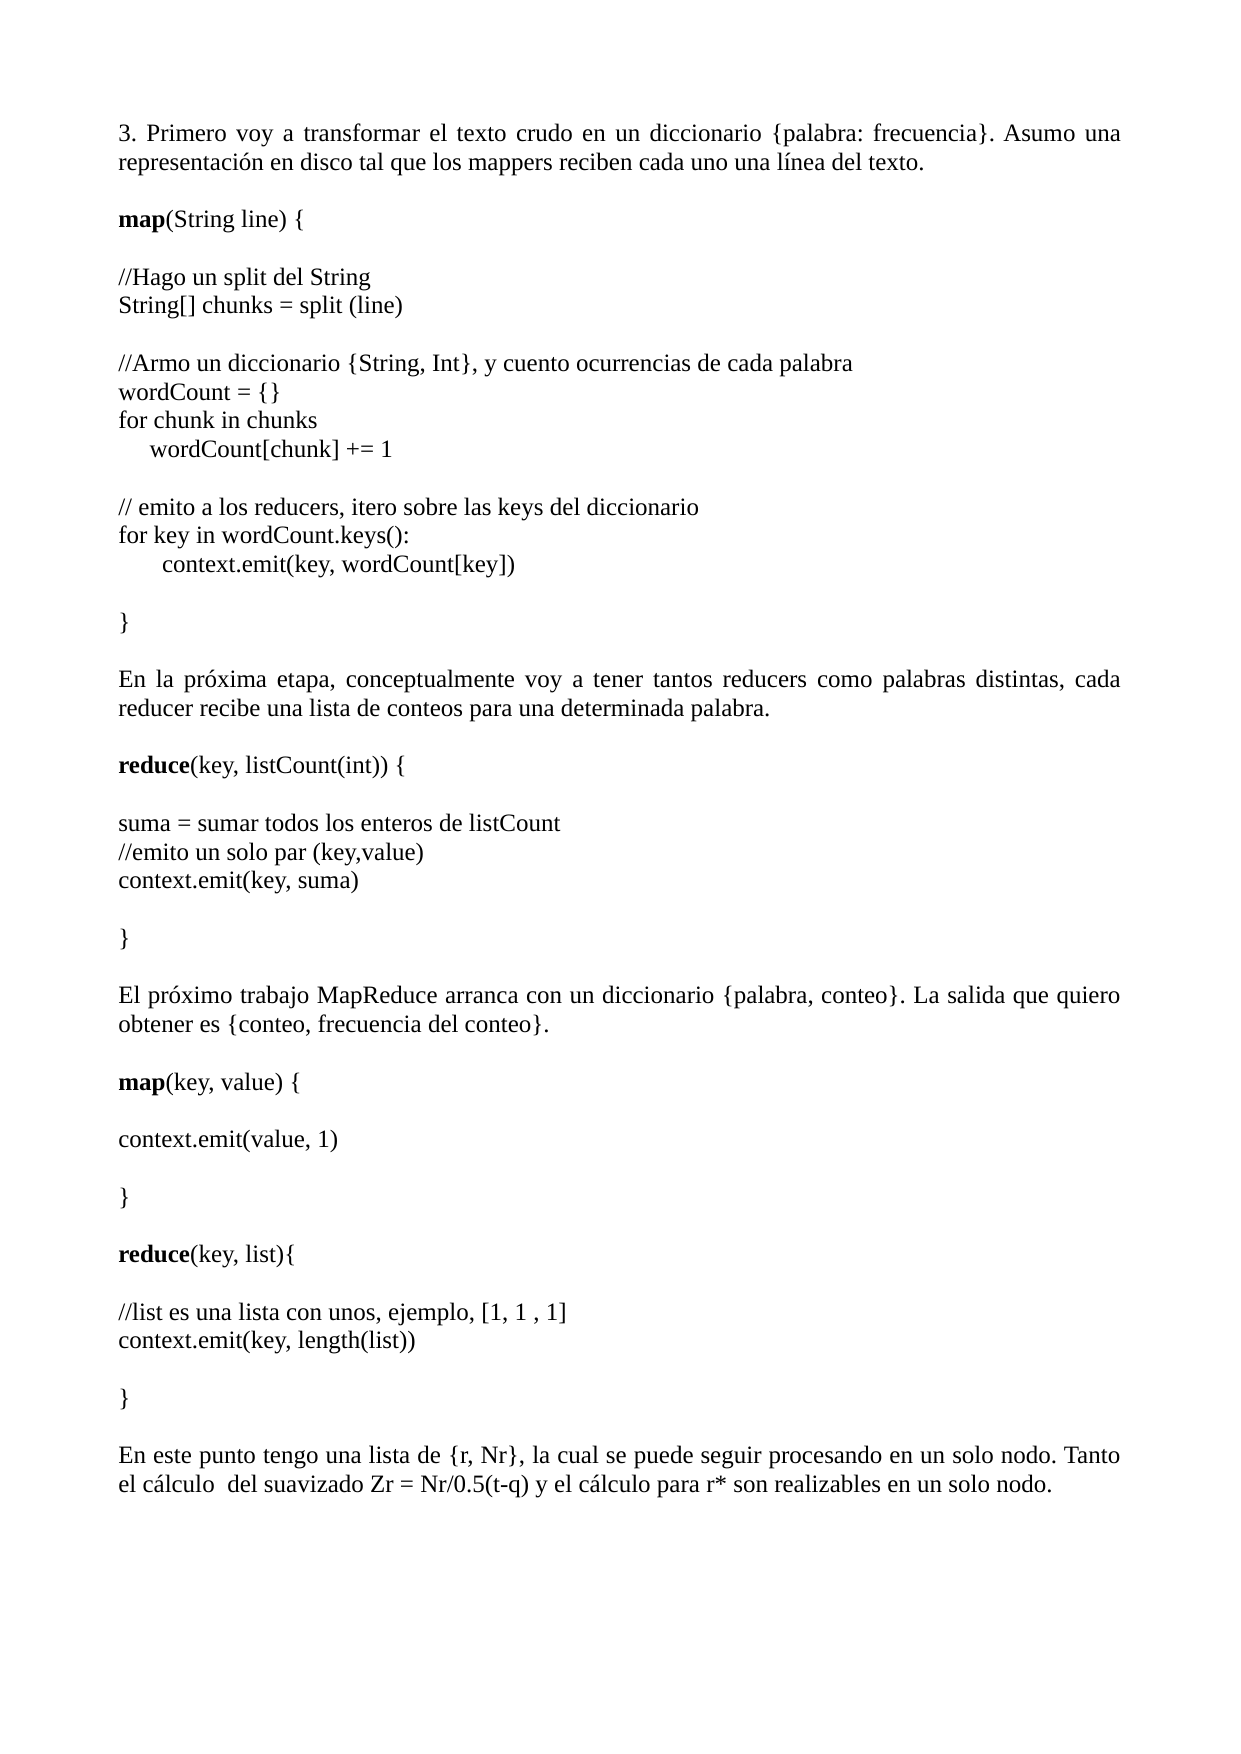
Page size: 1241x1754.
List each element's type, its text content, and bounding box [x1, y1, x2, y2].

text //Armo un diccionario {String, Int}, y cuento ocurrencias de cada palabra [118, 348, 1122, 377]
text wordCount = {} [118, 377, 1122, 406]
text // emito a los reducers, itero sobre las keys del diccionario [118, 492, 1122, 521]
text String[] chunks = split (line) [118, 291, 1122, 319]
text map(key, value) { [118, 1067, 1122, 1096]
text context.emit(key, length(list)) [118, 1326, 1122, 1354]
text 3. Primero voy a transformar el texto crudo en un diccionario {palabra: frecuencia}. Asumo una representación en disco tal que los mappers reciben cada uno una línea del texto. [118, 118, 1122, 176]
text } [118, 607, 1122, 636]
text for chunk in chunks [118, 406, 1122, 434]
text map(String line) { [118, 204, 1122, 233]
text context.emit(key, suma) [118, 866, 1122, 894]
text En la próxima etapa, conceptualmente voy a tener tantos reducers como palabras distintas, cada reducer recibe una lista de conteos para una determinada palabra. [118, 664, 1122, 722]
text //Hago un split del String [118, 262, 1122, 291]
text reduce(key, list){ [118, 1239, 1122, 1268]
text context.emit(key, wordCount[key]) [118, 549, 1122, 578]
text } [118, 1182, 1122, 1211]
text for key in wordCount.keys(): [118, 521, 1122, 549]
text suma = sumar todos los enteros de listCount [118, 808, 1122, 837]
text } [118, 923, 1122, 952]
text reduce(key, listCount(int)) { [118, 751, 1122, 779]
text } [118, 1383, 1122, 1412]
text context.emit(value, 1) [118, 1124, 1122, 1153]
text En este punto tengo una lista de {r, Nr}, la cual se puede seguir procesando en un solo nodo. Tanto el cálculo del suavizado Zr = Nr/0.5(t-q) y el cálculo para r* son realizables en un solo nodo. [118, 1441, 1122, 1498]
text //list es una lista con unos, ejemplo, [1, 1 , 1] [118, 1297, 1122, 1326]
text El próximo trabajo MapReduce arranca con un diccionario {palabra, conteo}. La salida que quiero obtener es {conteo, frecuencia del conteo}. [118, 981, 1122, 1038]
text wordCount[chunk] += 1 [118, 434, 1122, 463]
text //emito un solo par (key,value) [118, 837, 1122, 866]
